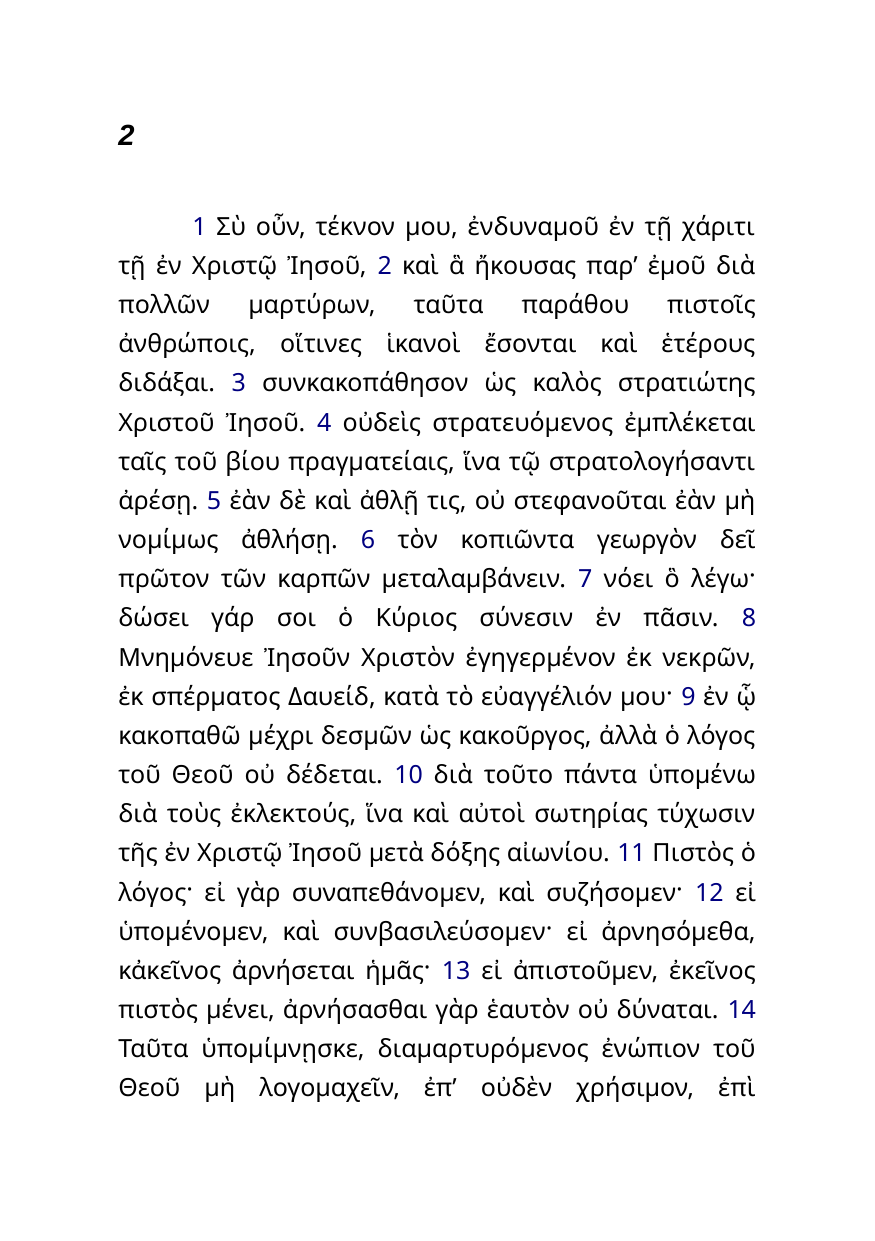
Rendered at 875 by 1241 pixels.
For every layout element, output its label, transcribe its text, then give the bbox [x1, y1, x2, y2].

subtitle 2 [118, 118, 756, 152]
text 1 Σὺ οὖν, τέκνον μου, ἐνδυναμοῦ ἐν τῇ χάριτι τῇ ἐν Χριστῷ Ἰησοῦ, 2 καὶ ἃ ἤκουσας παρ’ ἐμοῦ διὰ πολλῶν μαρτύρων, ταῦτα παράθου πιστοῖς ἀνθρώποις, οἵτινες ἱκανοὶ ἔσονται καὶ ἑτέρους διδάξαι. 3 συνκακοπάθησον ὡς καλὸς στρατιώτης Χριστοῦ Ἰησοῦ. 4 οὐδεὶς στρατευόμενος ἐμπλέκεται ταῖς τοῦ βίου πραγματείαις, ἵνα τῷ στρατολογήσαντι ἀρέσῃ. 5 ἐὰν δὲ καὶ ἀθλῇ τις, οὐ στεφανοῦται ἐὰν μὴ νομίμως ἀθλήσῃ. 6 τὸν κοπιῶντα γεωργὸν δεῖ πρῶτον τῶν καρπῶν μεταλαμβάνειν. 7 νόει ὃ λέγω· δώσει γάρ σοι ὁ Κύριος σύνεσιν ἐν πᾶσιν. 8 Μνημόνευε Ἰησοῦν Χριστὸν ἐγηγερμένον ἐκ νεκρῶν, ἐκ σπέρματος Δαυείδ, κατὰ τὸ εὐαγγέλιόν μου· 9 ἐν ᾧ κακοπαθῶ μέχρι δεσμῶν ὡς κακοῦργος, ἀλλὰ ὁ λόγος τοῦ Θεοῦ οὐ δέδεται. 10 διὰ τοῦτο πάντα ὑπομένω διὰ τοὺς ἐκλεκτούς, ἵνα καὶ αὐτοὶ σωτηρίας τύχωσιν τῆς ἐν Χριστῷ Ἰησοῦ μετὰ δόξης αἰωνίου. 11 Πιστὸς ὁ λόγος· εἰ γὰρ συναπεθάνομεν, καὶ συζήσομεν· 12 εἰ ὑπομένομεν, καὶ συνβασιλεύσομεν· εἰ ἀρνησόμεθα, κἀκεῖνος ἀρνήσεται ἡμᾶς· 13 εἰ ἀπιστοῦμεν, ἐκεῖνος πιστὸς μένει, ἀρνήσασθαι γὰρ ἑαυτὸν οὐ δύναται. 14 Ταῦτα ὑπομίμνῃσκε, διαμαρτυρόμενος ἐνώπιον τοῦ Θεοῦ μὴ λογομαχεῖν, ἐπ’ οὐδὲν χρήσιμον, ἐπὶ [118, 208, 756, 1104]
